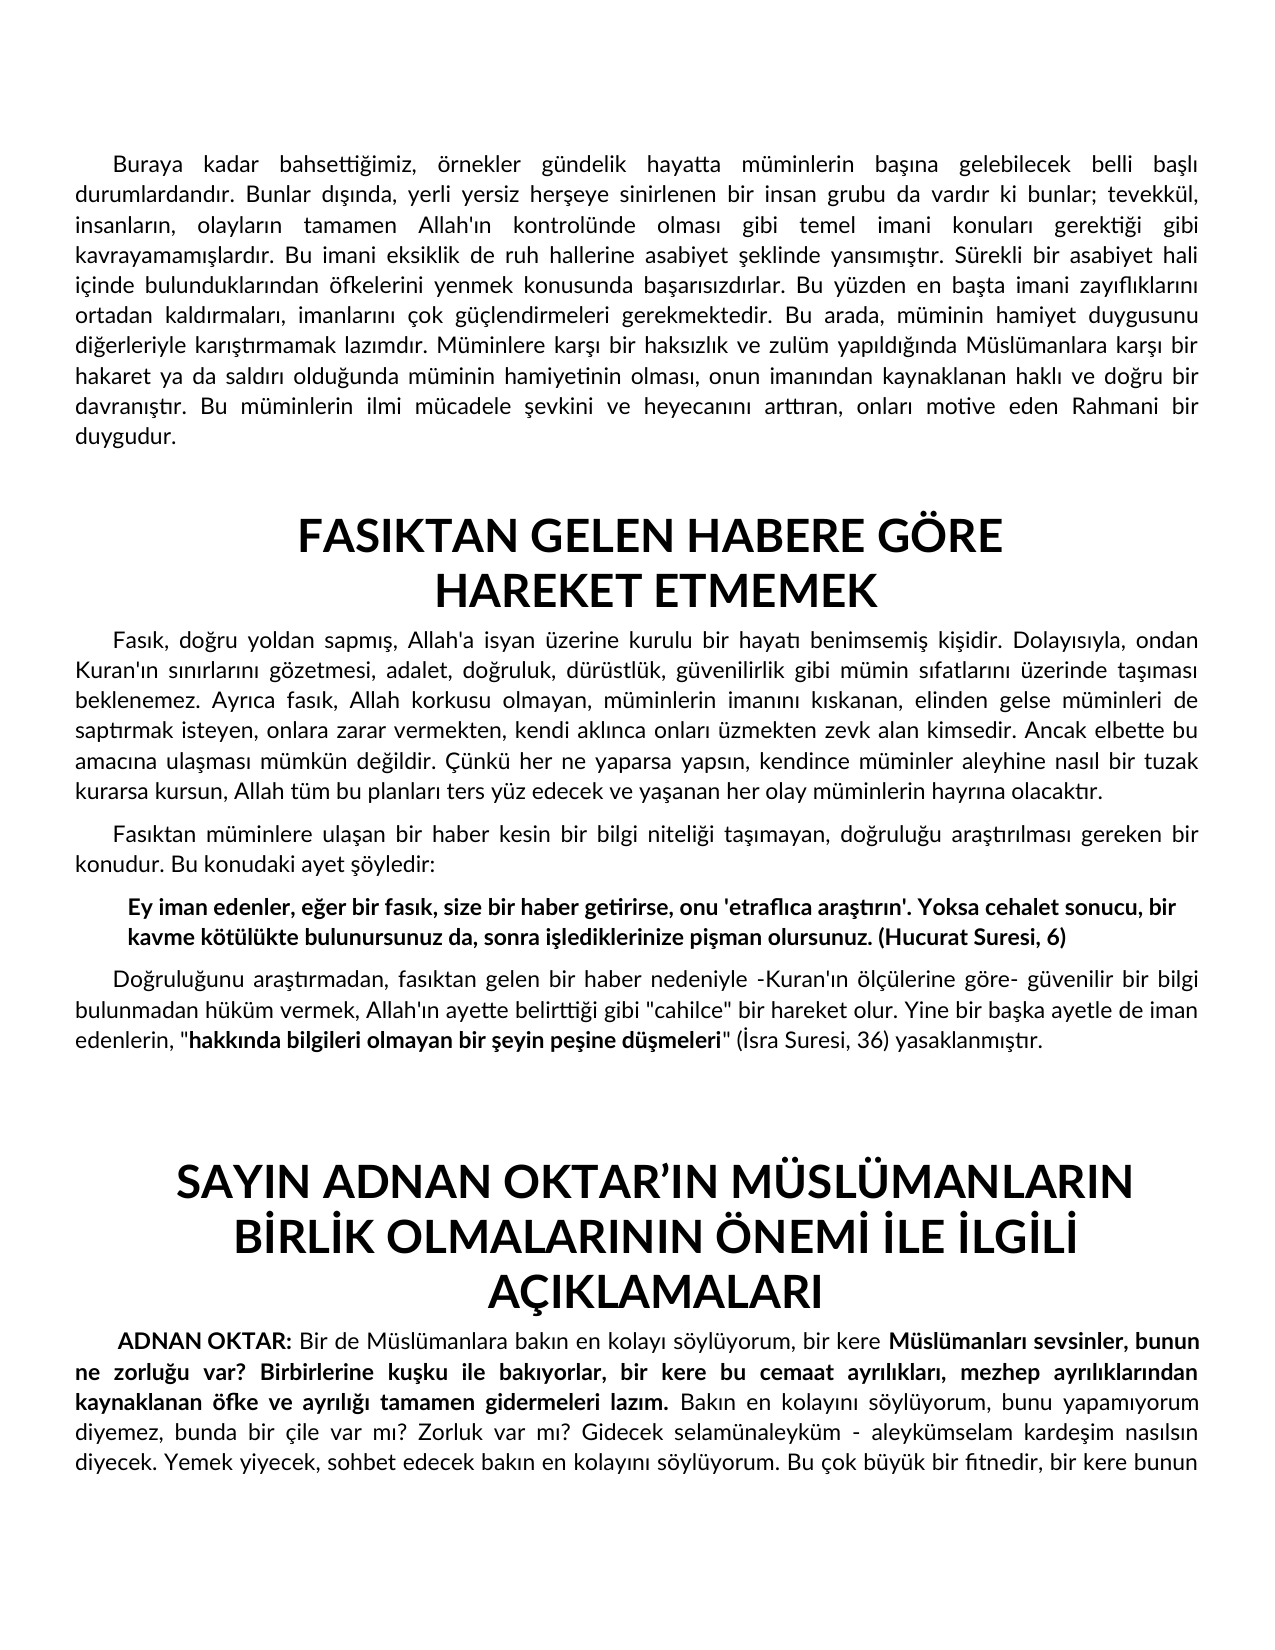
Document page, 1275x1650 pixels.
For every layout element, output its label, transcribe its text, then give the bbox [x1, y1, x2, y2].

text Ey iman edenler, eğer bir fasık, size bir haber getirirse, onu 'etraflıca araştırın'. Yoksa cehalet sonucu, bir kavme kötülükte bulunursunuz da, sonra işlediklerinize pişman olursunuz. (Hucurat Suresi, 6) [127, 892, 1177, 950]
text Fasık, doğru yoldan sapmış, Allah'a isyan üzerine kurulu bir hayatı benimsemiş kişidir. Dolayısıyla, ondan Kuran'ın sınırlarını gözetmesi, adalet, doğruluk, dürüstlük, güvenilirlik gibi mümin sıfatlarını üzerinde taşıması beklenemez. Ayrıca fasık, Allah korkusu olmayan, müminlerin imanını kıskanan, elinden gelse müminleri de saptırmak isteyen, onlara zarar vermekten, kendi aklınca onları üzmekten zevk alan kimsedir. Ancak elbette bu amacına ulaşması mümkün değildir. Çünkü her ne yaparsa yapsın, kendince müminler aleyhine nasıl bir tuzak kurarsa kursun, Allah tüm bu planları ters yüz edecek ve yaşanan her olay müminlerin hayrına olacaktır. [75, 626, 1200, 804]
text ADNAN OKTAR: Bir de Müslümanlara bakın en kolayı söylüyorum, bir kere Müslümanları sevsinler, bunun ne zorluğu var? Birbirlerine kuşku ile bakıyorlar, bir kere bu cemaat ayrılıkları, mezhep ayrılıklarından kaynaklanan öfke ve ayrılığı tamamen gidermeleri lazım. Bakın en kolayını söylüyorum, bunu yapamıyorum diyemez, bunda bir çile var mı? Zorluk var mı? Gidecek selamünaleyküm - aleykümselam kardeşim nasılsın diyecek. Yemek yiyecek, sohbet edecek bakın en kolayını söylüyorum. Bu çok büyük bir fitnedir, bir kere bunun [75, 1327, 1200, 1475]
subtitle SAYIN ADNAN OKTAR’IN MÜSLÜMANLARIN BİRLİK OLMALARININ ÖNEMİ İLE İLGİLİ AÇIKLAMALARI [112, 1154, 1200, 1319]
text Doğruluğunu araştırmadan, fasıktan gelen bir haber nedeniyle -Kuran'ın ölçülerine göre- güvenilir bir bilgi bulunmadan hüküm vermek, Allah'ın ayette belirttiği gibi "cahilce" bir hareket olur. Yine bir başka ayetle de iman edenlerin, "hakkında bilgileri olmayan bir şeyin peşine düşmeleri" (İsra Suresi, 36) yasaklanmıştır. [75, 965, 1200, 1053]
text Buraya kadar bahsettiğimiz, örnekler gündelik hayatta müminlerin başına gelebilecek belli başlı durumlardandır. Bunlar dışında, yerli yersiz herşeye sinirlenen bir insan grubu da vardır ki bunlar; tevekkül, insanların, olayların tamamen Allah'ın kontrolünde olması gibi temel imani konuları gerektiği gibi kavrayamamışlardır. Bu imani eksiklik de ruh hallerine asabiyet şeklinde yansımıştır. Sürekli bir asabiyet hali içinde bulunduklarından öfkelerini yenmek konusunda başarısızdırlar. Bu yüzden en başta imani zayıflıklarını ortadan kaldırmaları, imanlarını çok güçlendirmeleri gerekmektedir. Bu arada, müminin hamiyet duygusunu diğerleriyle karıştırmamak lazımdır. Müminlere karşı bir haksızlık ve zulüm yapıldığında Müslümanlara karşı bir hakaret ya da saldırı olduğunda müminin hamiyetinin olması, onun imanından kaynaklanan haklı ve doğru bir davranıştır. Bu müminlerin ilmi mücadele şevkini ve heyecanını arttıran, onları motive eden Rahmani bir duygudur. [75, 150, 1200, 449]
subtitle FASIKTAN GELEN HABERE GÖRE HAREKET ETMEMEK [112, 507, 1200, 617]
text Fasıktan müminlere ulaşan bir haber kesin bir bilgi niteliği taşımayan, doğruluğu araştırılması gereken bir konudur. Bu konudaki ayet şöyledir: [75, 819, 1200, 877]
